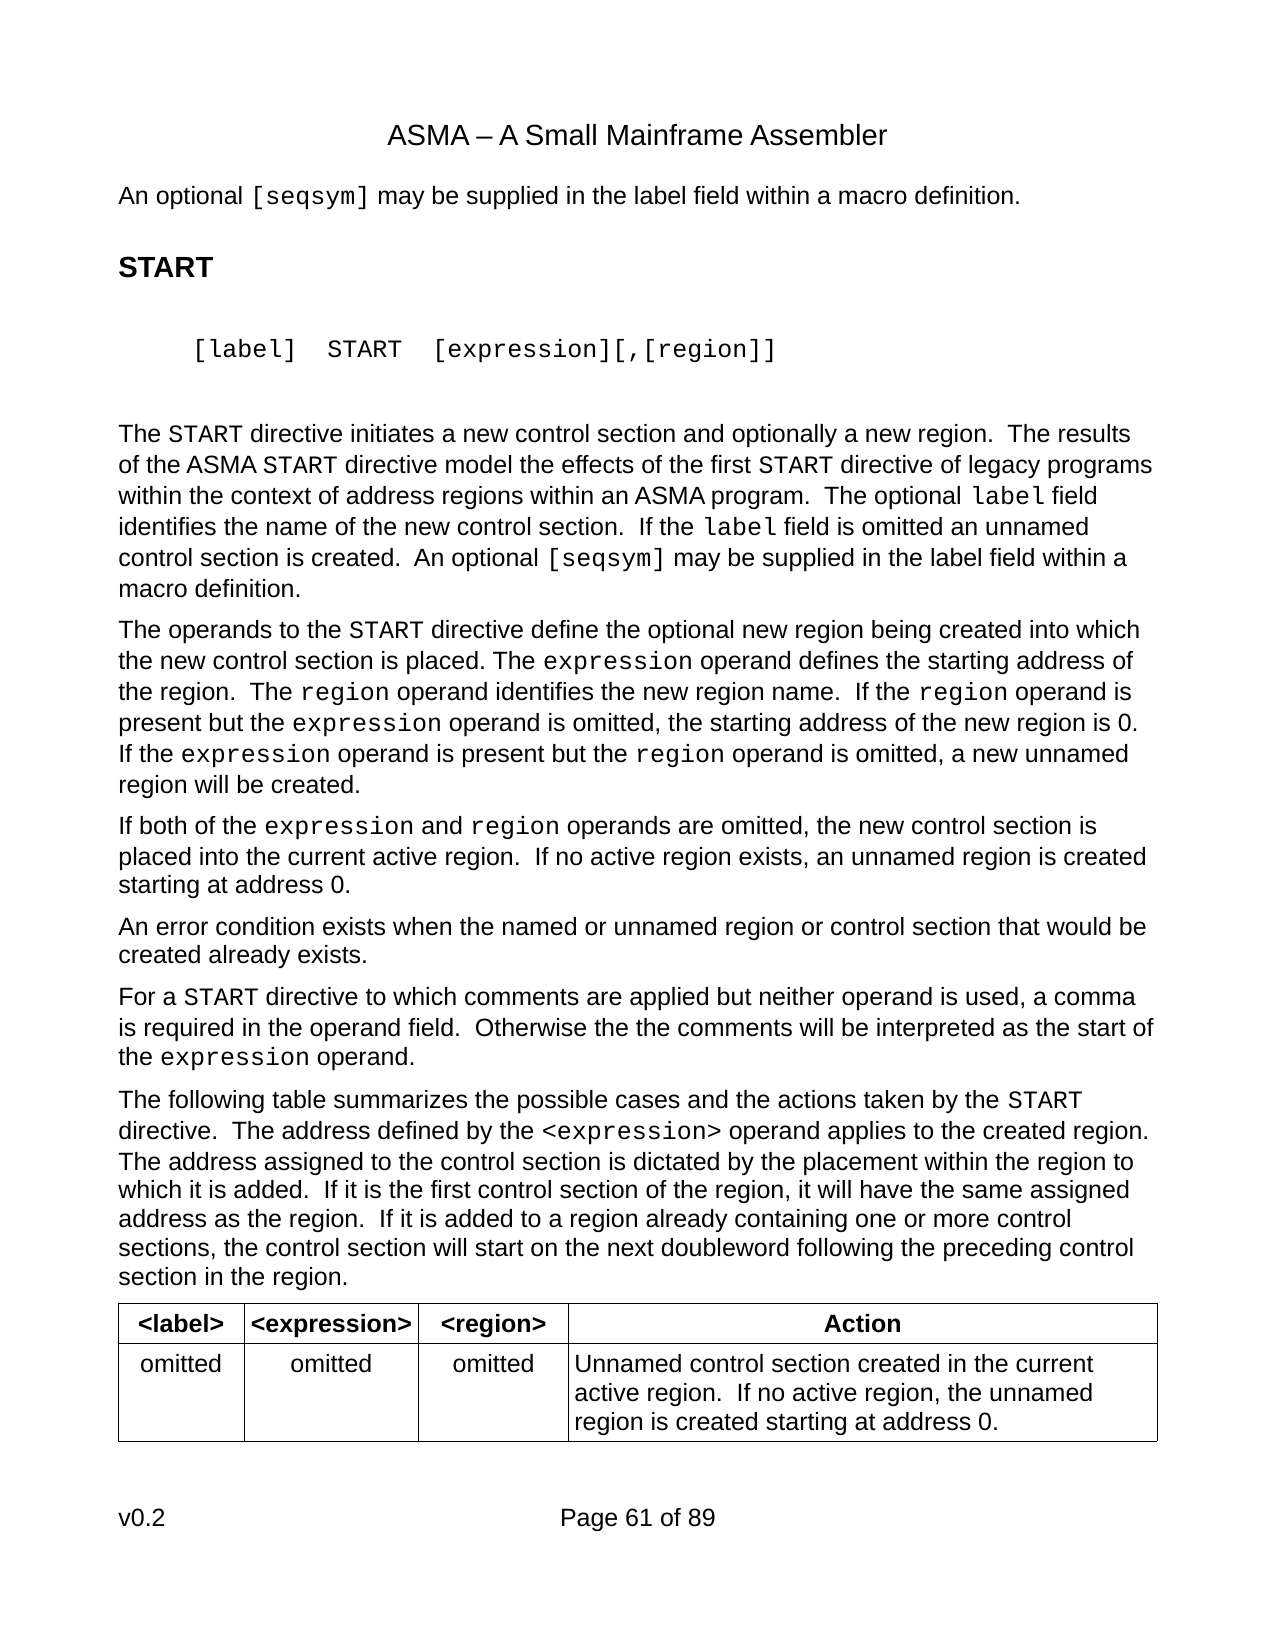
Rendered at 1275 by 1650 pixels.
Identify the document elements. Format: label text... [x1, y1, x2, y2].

table_header Action [569, 1304, 1157, 1343]
table_cell Unnamed control section created in the current active region. If no active region, the unnamed region is created starting at address 0. [569, 1344, 1157, 1441]
text An error condition exists when the named or unnamed region or control section that would be created already exists. [118, 912, 1157, 969]
subtitle START [118, 249, 1157, 283]
table_cell omitted [419, 1344, 568, 1441]
table_cell omitted [119, 1344, 244, 1441]
text The operands to the START directive define the optional new region being created into which the new control section is placed. The expression operand defines the starting address of the region. The region operand identifies the new region name. If the region operand is present but the expression operand is omitted, the starting address of the new region is 0. If the expression operand is present but the region operand is omitted, a new unnamed region will be created. [118, 615, 1157, 798]
text [label] START [expression][,[region]] [192, 337, 1157, 365]
text For a START directive to which comments are applied but neither operand is used, a comma is required in the operand field. Otherwise the the comments will be interpreted as the start of the expression operand. [118, 982, 1157, 1072]
text If both of the expression and region operands are omitted, the new control section is placed into the current active region. If no active region exists, an unnamed region is created starting at address 0. [118, 811, 1157, 899]
text The following table summarizes the possible cases and the actions taken by the START directive. The address defined by the <expression> operand applies to the created region. The address assigned to the control section is dictated by the placement within the region to which it is added. If it is the first control section of the region, it will have the same assigned address as the region. If it is added to a region already containing one or more control sections, the control section will start on the next doubleword following the preceding control section in the region. [118, 1085, 1157, 1291]
table_header <label> [119, 1304, 244, 1343]
table_header <expression> [245, 1304, 418, 1343]
table_cell omitted [245, 1344, 418, 1441]
text The START directive initiates a new control section and optionally a new region. The results of the ASMA START directive model the effects of the first START directive of legacy programs within the context of address regions within an ASMA program. The optional label field identifies the name of the new control section. If the label field is omitted an unnamed control section is created. An optional [seqsym] may be supplied in the label field within a macro definition. [118, 419, 1157, 602]
text An optional [seqsym] may be supplied in the label field within a macro definition. [118, 181, 1157, 212]
table_header <region> [419, 1304, 568, 1343]
